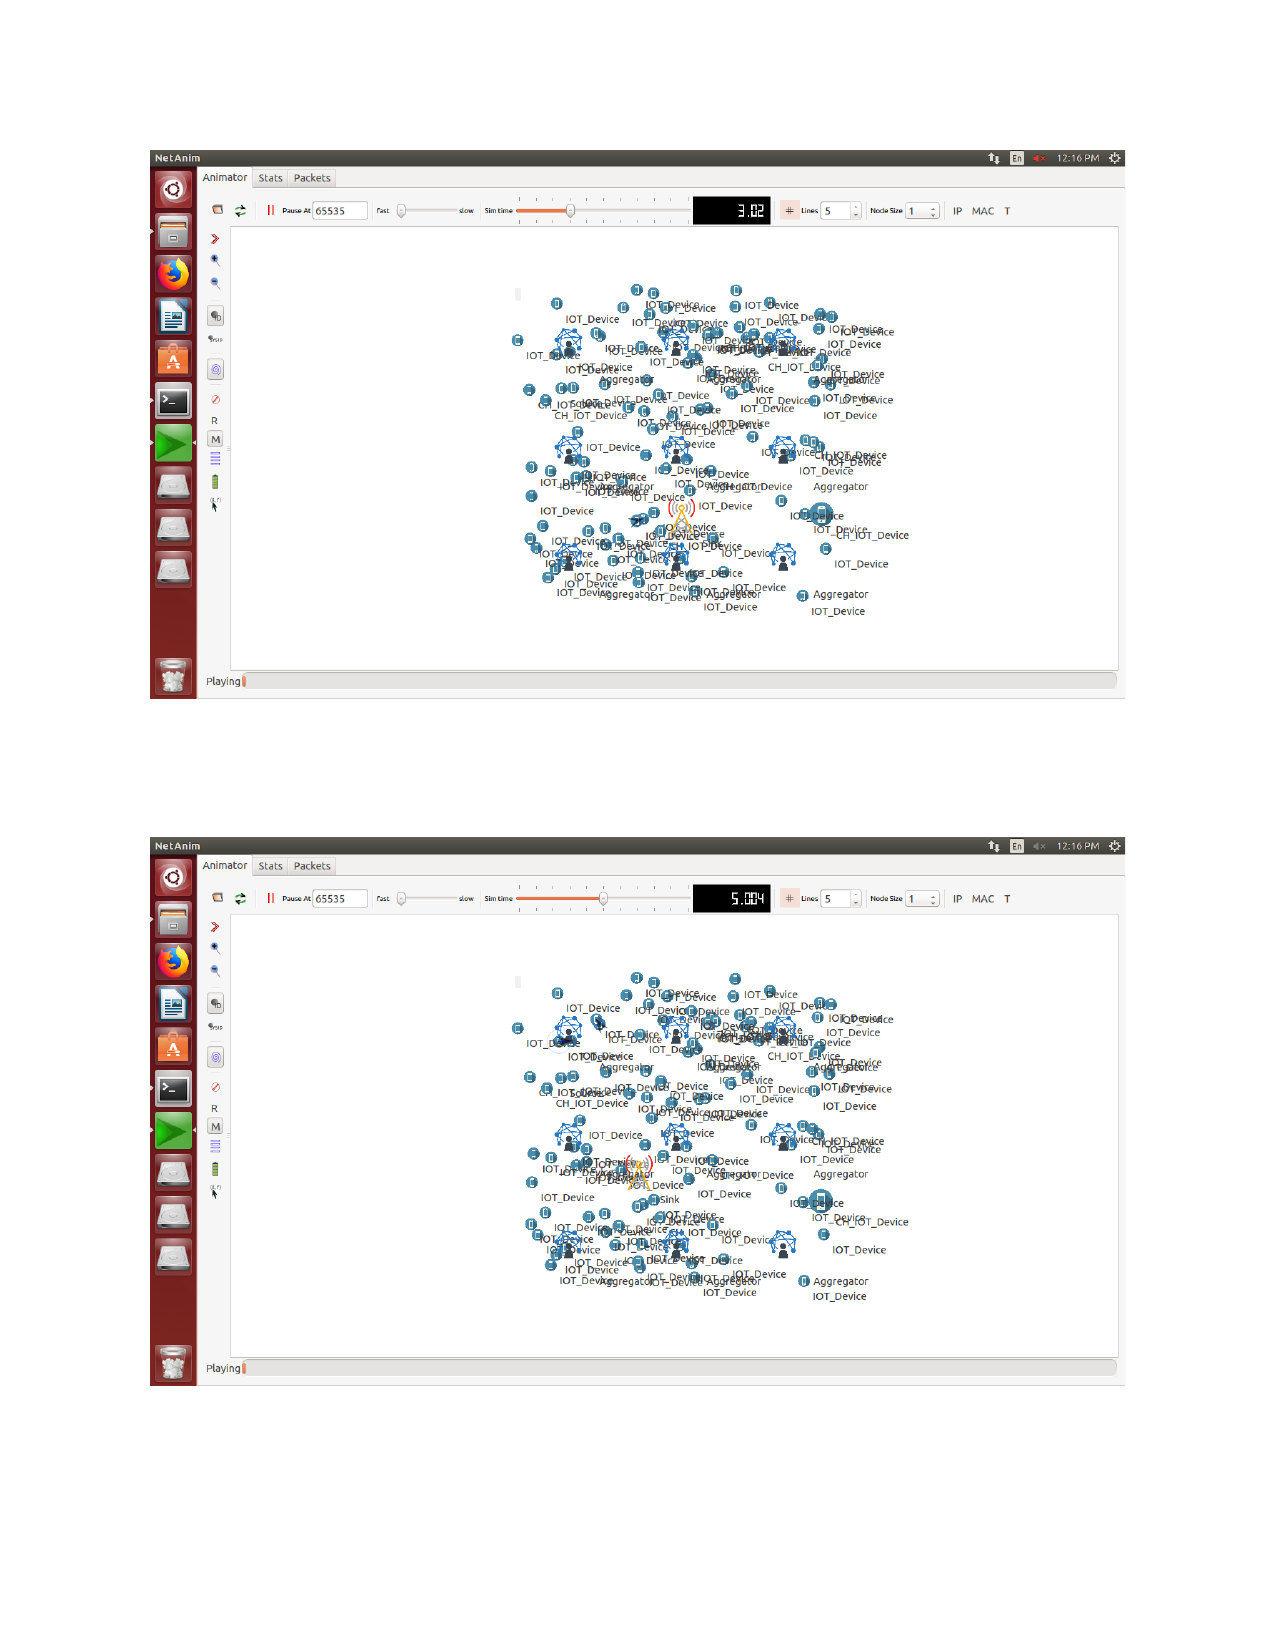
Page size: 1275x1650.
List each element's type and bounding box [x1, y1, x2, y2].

picture [150, 837, 1125, 1386]
picture [150, 150, 1125, 699]
